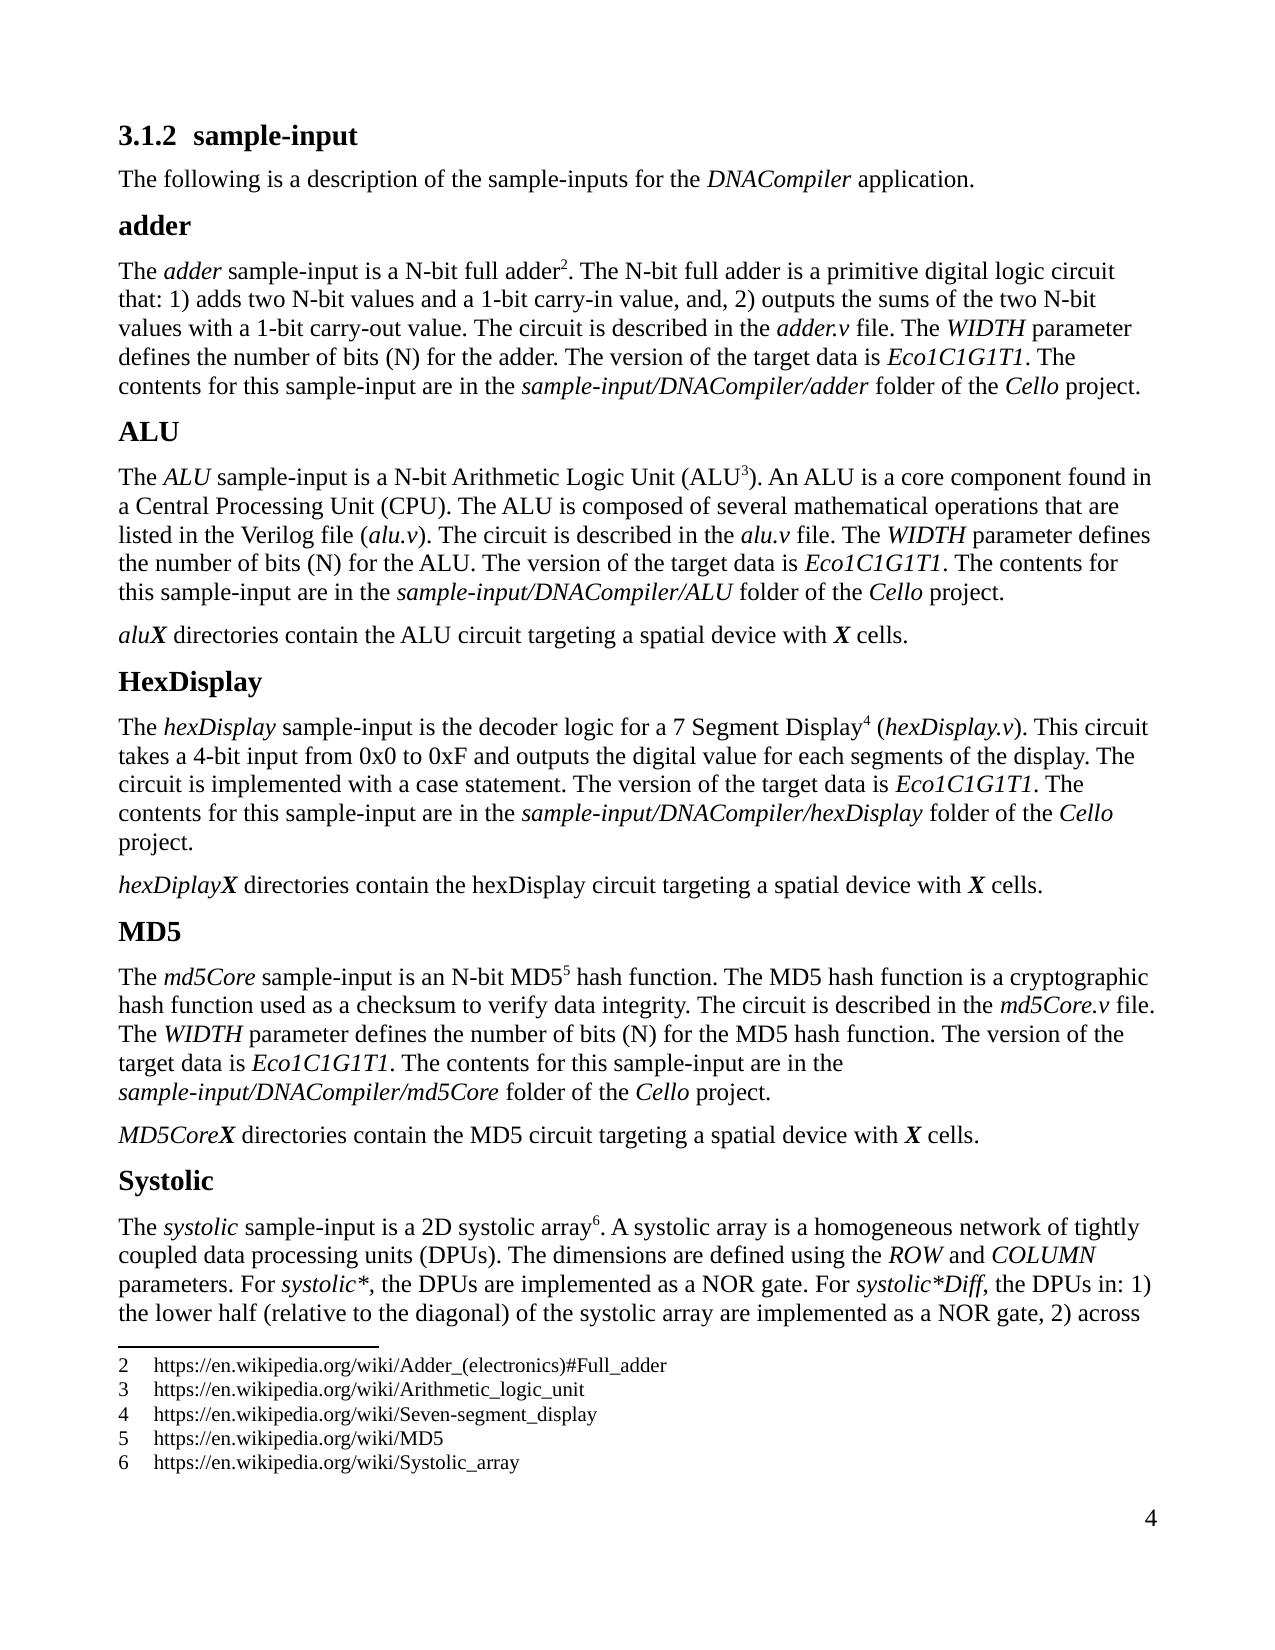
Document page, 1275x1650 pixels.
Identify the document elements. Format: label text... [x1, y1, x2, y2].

text adder [118, 208, 1157, 241]
text https://en.wikipedia.org/wiki/Seven-segment_display [118, 1401, 1157, 1426]
text MD5CoreX directories contain the MD5 circuit targeting a spatial device with X cells. [118, 1120, 1157, 1149]
text The following is a description of the sample-inputs for the DNACompiler application. [118, 164, 1157, 193]
text The systolic sample-input is a 2D systolic array. A systolic array is a homogeneous network of tightly coupled data processing units (DPUs). The dimensions are defined using the ROW and COLUMN parameters. For systolic*, the DPUs are implemented as a NOR gate. For systolic*Diff, the DPUs in: 1) the lower half (relative to the diagonal) of the systolic array are implemented as a NOR gate, 2) across [118, 1212, 1157, 1327]
text HexDisplay [118, 664, 1157, 697]
text https://en.wikipedia.org/wiki/Arithmetic_logic_unit [118, 1377, 1157, 1401]
text https://en.wikipedia.org/wiki/MD5 [118, 1426, 1157, 1449]
text ALU [118, 414, 1157, 448]
subtitle sample-input [118, 118, 1157, 152]
text https://en.wikipedia.org/wiki/Adder_(electronics)#Full_adder [118, 1353, 1157, 1377]
text MD5 [118, 914, 1157, 947]
text https://en.wikipedia.org/wiki/Systolic_array [118, 1449, 1157, 1474]
text The hexDisplay sample-input is the decoder logic for a 7 Segment Display (hexDisplay.v). This circuit takes a 4-bit input from 0x0 to 0xF and outputs the digital value for each segments of the display. The circuit is implemented with a case statement. The version of the target data is Eco1C1G1T1. The contents for this sample-input are in the sample-input/DNACompiler/hexDisplay folder of the Cello project. [118, 712, 1157, 856]
text aluX directories contain the ALU circuit targeting a spatial device with X cells. [118, 621, 1157, 649]
text hexDiplayX directories contain the hexDisplay circuit targeting a spatial device with X cells. [118, 870, 1157, 899]
text The adder sample-input is a N-bit full adder. The N-bit full adder is a primitive digital logic circuit that: 1) adds two N-bit values and a 1-bit carry-in value, and, 2) outputs the sums of the two N-bit values with a 1-bit carry-out value. The circuit is described in the adder.v file. The WIDTH parameter defines the number of bits (N) for the adder. The version of the target data is Eco1C1G1T1. The contents for this sample-input are in the sample-input/DNACompiler/adder folder of the Cello project. [118, 256, 1157, 399]
text Systolic [118, 1163, 1157, 1197]
text The ALU sample-input is a N-bit Arithmetic Logic Unit (ALU). An ALU is a core component found in a Central Processing Unit (CPU). The ALU is composed of several mathematical operations that are listed in the Verilog file (alu.v). The circuit is described in the alu.v file. The WIDTH parameter defines the number of bits (N) for the ALU. The version of the target data is Eco1C1G1T1. The contents for this sample-input are in the sample-input/DNACompiler/ALU folder of the Cello project. [118, 462, 1157, 606]
text The md5Core sample-input is an N-bit MD5 hash function. The MD5 hash function is a cryptographic hash function used as a checksum to verify data integrity. The circuit is described in the md5Core.v file. The WIDTH parameter defines the number of bits (N) for the MD5 hash function. The version of the target data is Eco1C1G1T1. The contents for this sample-input are in the sample-input/DNACompiler/md5Core folder of the Cello project. [118, 962, 1157, 1106]
